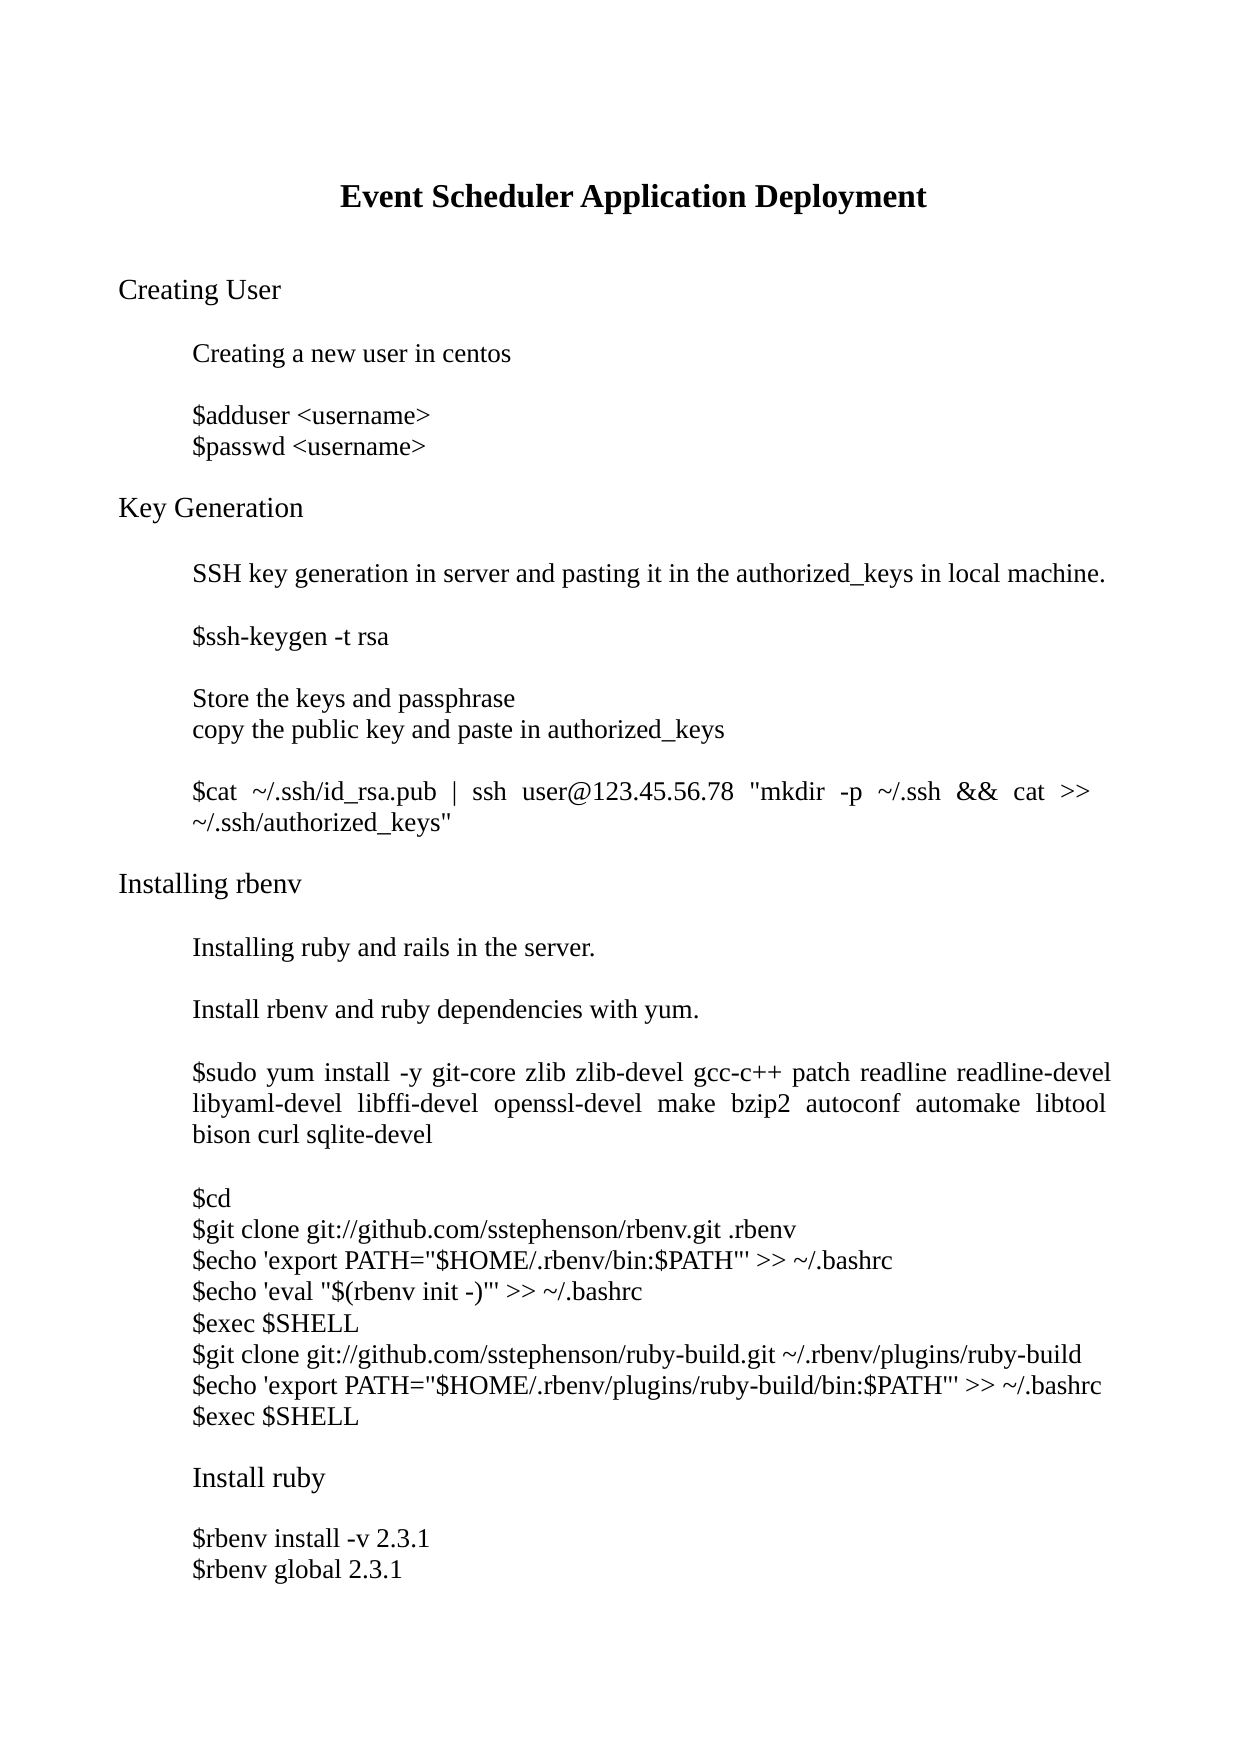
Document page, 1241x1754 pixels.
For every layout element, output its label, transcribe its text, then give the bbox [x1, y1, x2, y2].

text $sudo yum install -y git-core zlib zlib-devel gcc-c++ patch readline readline-devel libyaml-devel libffi-devel openssl-devel make bzip2 autoconf automake libtool bison curl sqlite-devel [118, 1056, 1122, 1149]
text Store the keys and passphrase [118, 682, 1122, 713]
text $rbenv global 2.3.1 [118, 1553, 1122, 1584]
text $exec $SHELL [118, 1307, 1122, 1338]
text $git clone git://github.com/sstephenson/ruby-build.git ~/.rbenv/plugins/ruby-build [118, 1338, 1122, 1369]
text $ssh-keygen -t rsa [118, 619, 1122, 651]
text Event Scheduler Application Deployment [118, 176, 1122, 215]
text Installing ruby and rails in the server. [118, 931, 1122, 962]
text Creating User [118, 272, 1122, 306]
text $cat ~/.ssh/id_rsa.pub | ssh user@123.45.56.78 "mkdir -p ~/.ssh && cat >> ~/.ssh/authorized_keys" [118, 775, 1122, 838]
text $git clone git://github.com/sstephenson/rbenv.git .rbenv [118, 1213, 1122, 1244]
text $adduser <username> [118, 399, 1122, 430]
text $cd [118, 1182, 1122, 1213]
text SSH key generation in server and pasting it in the authorized_keys in local machine. [118, 557, 1122, 588]
text $rbenv install -v 2.3.1 [118, 1522, 1122, 1553]
text $exec $SHELL [118, 1400, 1122, 1431]
text Installing rbenv [118, 866, 1122, 900]
text $echo 'eval "$(rbenv init -)"' >> ~/.bashrc [118, 1276, 1122, 1307]
text Install ruby [118, 1460, 1122, 1493]
text $echo 'export PATH="$HOME/.rbenv/plugins/ruby-build/bin:$PATH"' >> ~/.bashrc [118, 1369, 1122, 1400]
text $passwd <username> [118, 430, 1122, 461]
text copy the public key and paste in authorized_keys [118, 713, 1122, 744]
text Key Generation [118, 490, 1122, 524]
text Creating a new user in centos [118, 337, 1122, 368]
text Install rbenv and ruby dependencies with yum. [118, 993, 1122, 1024]
text $echo 'export PATH="$HOME/.rbenv/bin:$PATH"' >> ~/.bashrc [118, 1244, 1122, 1276]
